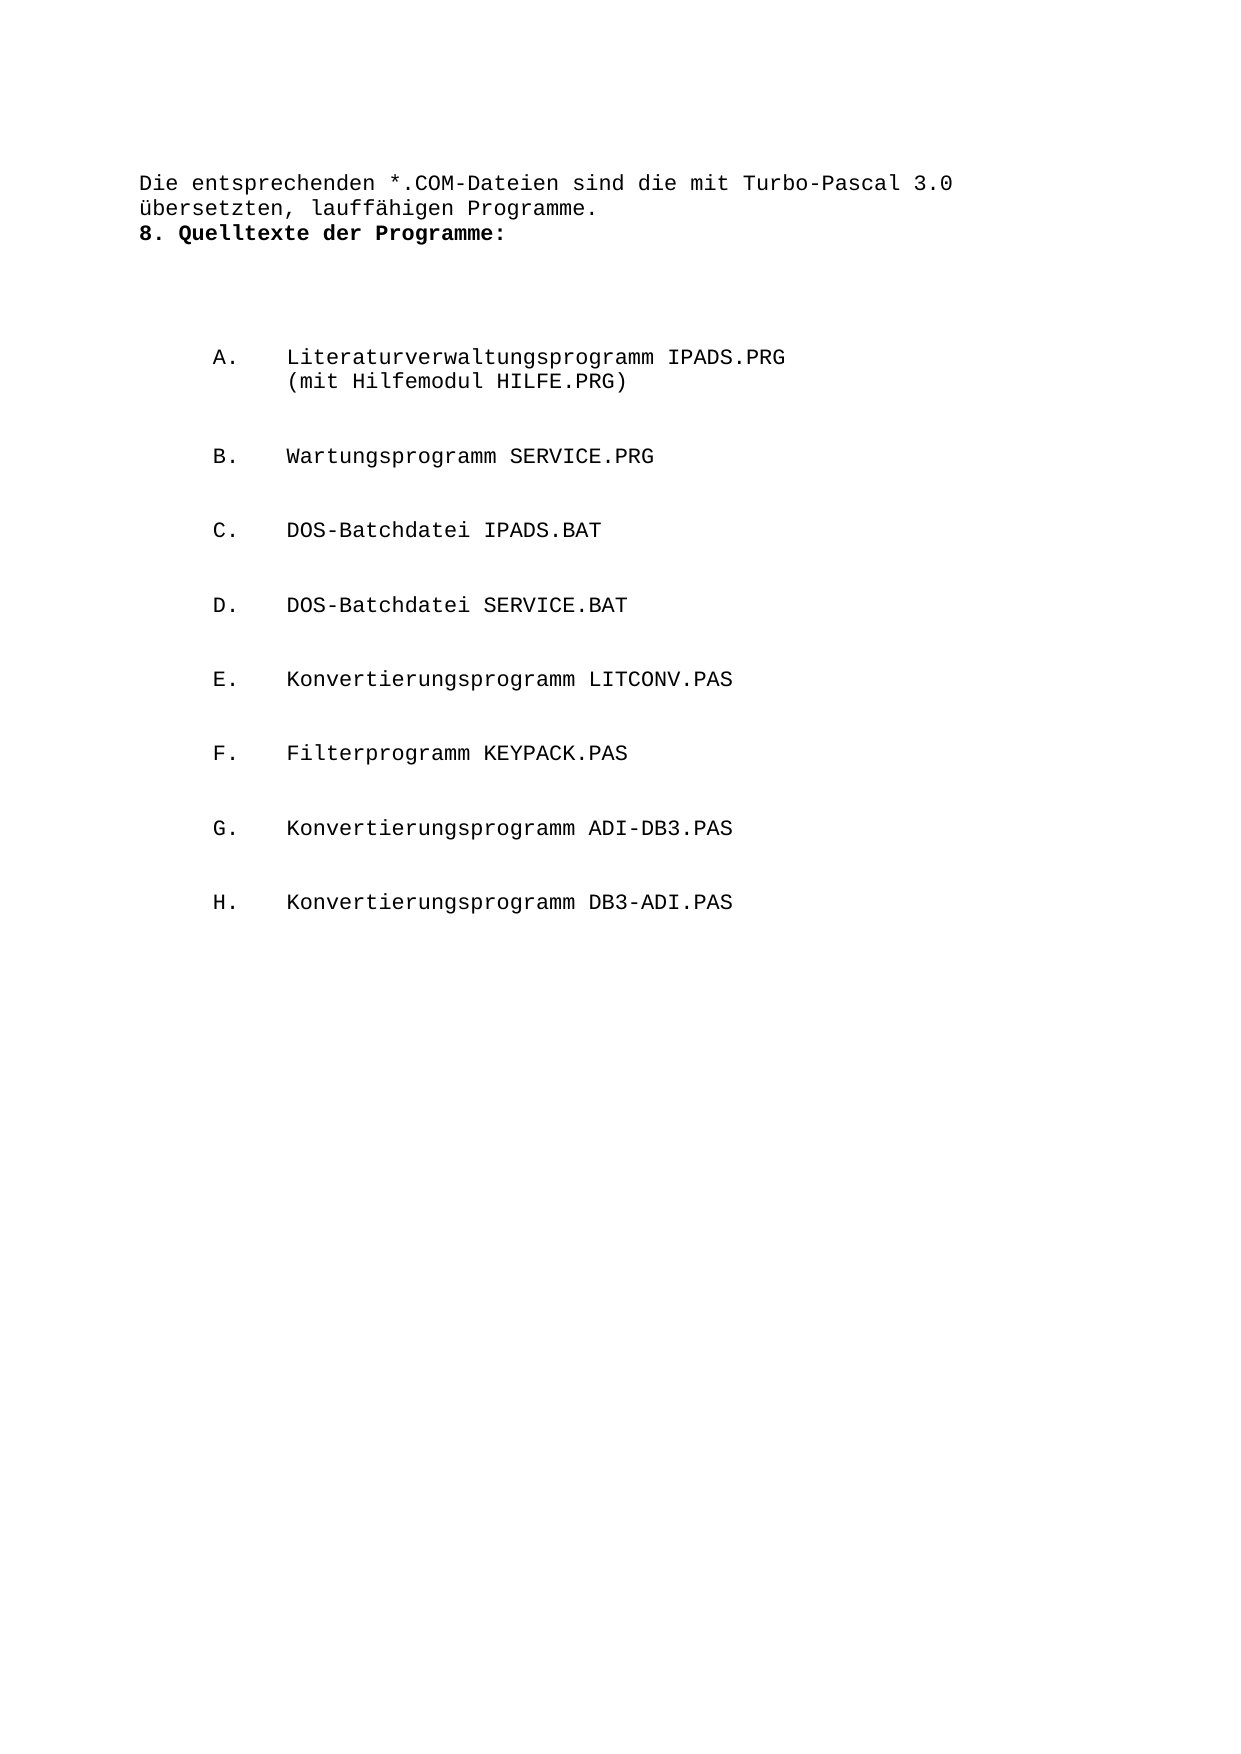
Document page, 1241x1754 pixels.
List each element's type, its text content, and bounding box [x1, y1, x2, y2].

text D. DOS-Batchdatei SERVICE.BAT [139, 594, 1101, 619]
text C. DOS-Batchdatei IPADS.BAT [139, 519, 1101, 544]
text G. Konvertierungsprogramm ADI-DB3.PAS [139, 817, 1101, 842]
text A. Literaturverwaltungsprogramm IPADS.PRG [139, 346, 1101, 371]
text F. Filterprogramm KEYPACK.PAS [139, 743, 1101, 767]
text B. Wartungsprogramm SERVICE.PRG [139, 445, 1101, 470]
text 8. Quelltexte der Programme: [139, 222, 1101, 247]
text (mit Hilfemodul HILFE.PRG) [139, 371, 1101, 396]
text E. Konvertierungsprogramm LITCONV.PAS [139, 668, 1101, 693]
text H. Konvertierungsprogramm DB3-ADI.PAS [139, 891, 1101, 916]
text Die entsprechenden *.COM-Dateien sind die mit Turbo-Pascal 3.0 übersetzten, lauffähigen Programme. [139, 172, 1101, 222]
